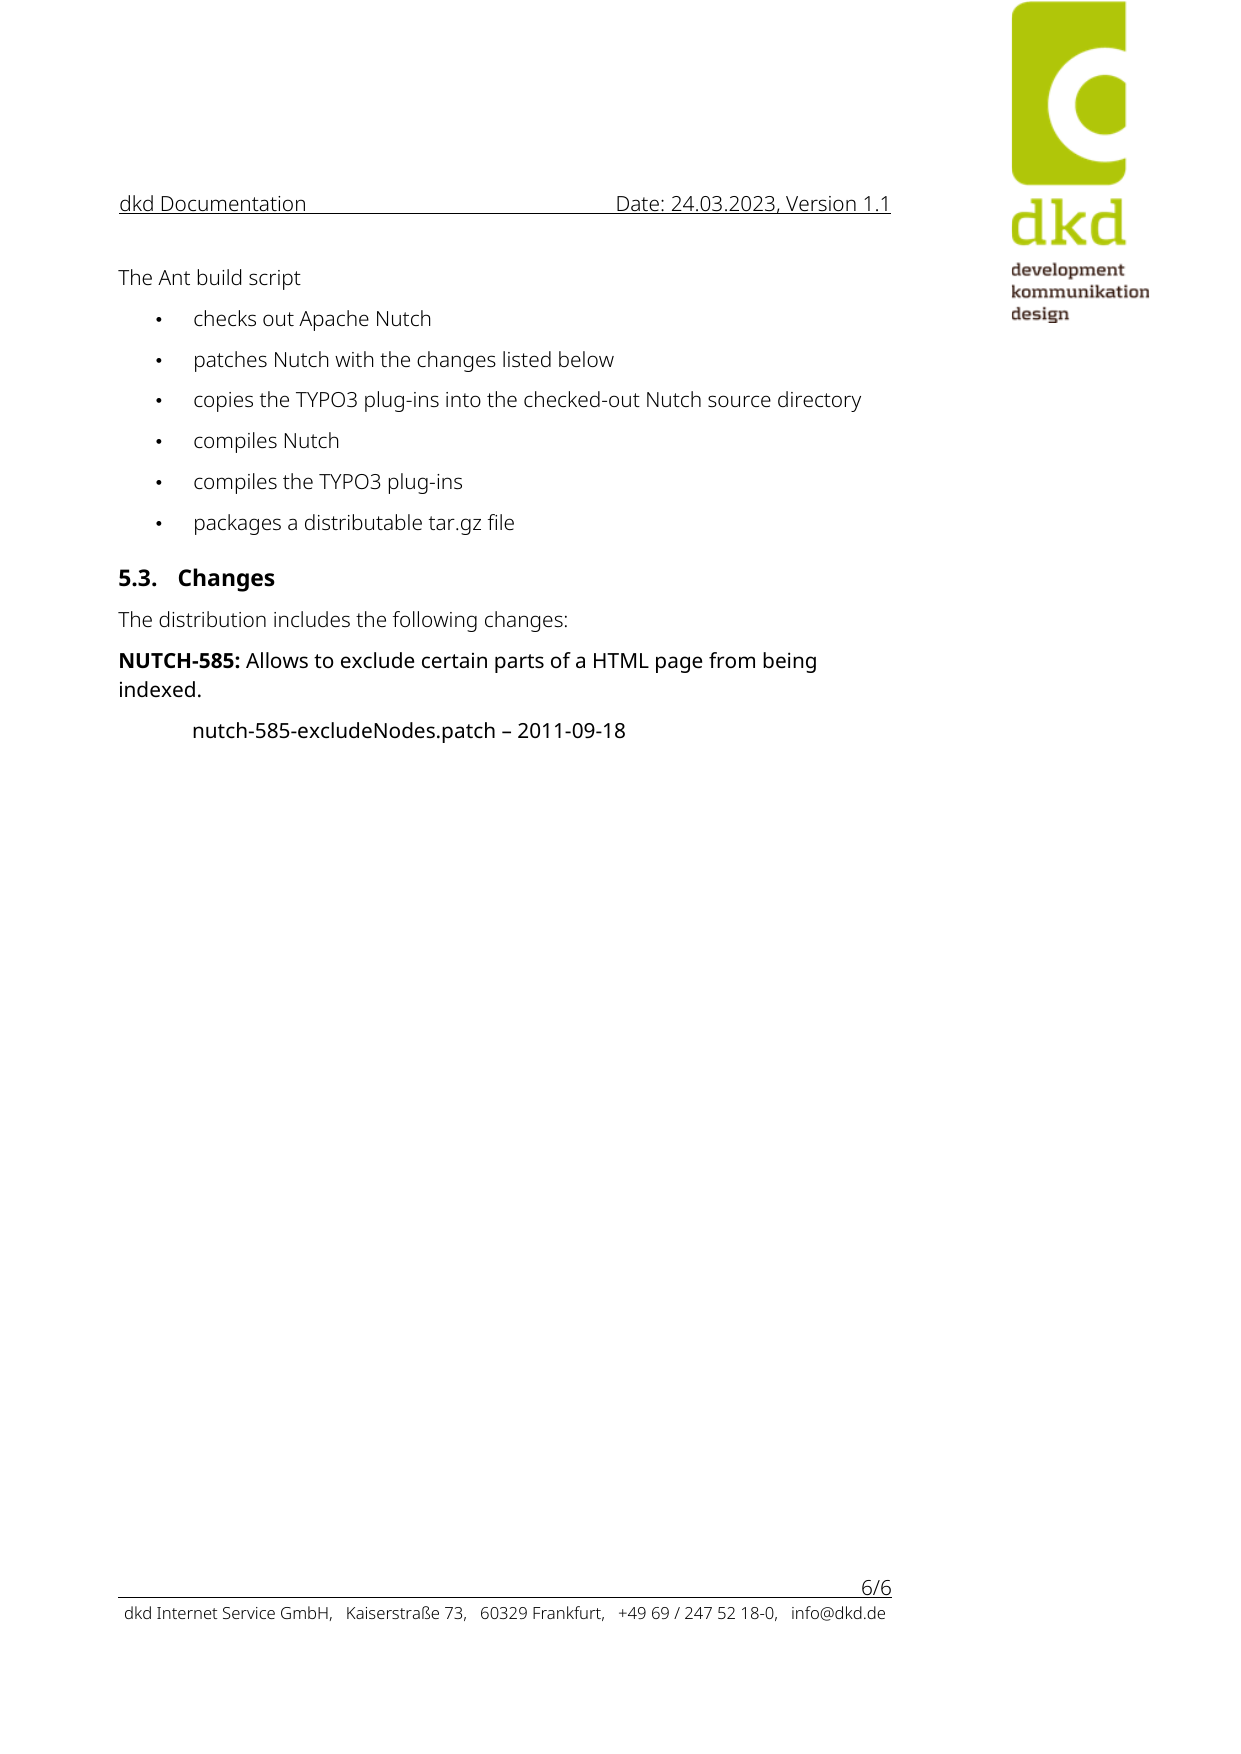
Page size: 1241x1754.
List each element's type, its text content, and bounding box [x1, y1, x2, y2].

list copies the TYPO3 plug-ins into the checked-out Nutch source directory [156, 386, 892, 414]
text The Ant build script [118, 263, 892, 291]
text NUTCH-585: Allows to exclude certain parts of a HTML page from being indexed. [118, 646, 892, 703]
list compiles the TYPO3 plug-ins [156, 467, 892, 496]
list packages a distributable tar.gz file [156, 508, 892, 537]
list checks out Apache Nutch [156, 304, 892, 332]
subtitle Changes [118, 562, 892, 593]
text The distribution includes the following changes: [118, 605, 892, 634]
text nutch-585-excludeNodes.patch – 2011-09-18 [118, 716, 892, 744]
list compiles Nutch [156, 427, 892, 455]
picture [1011, 1, 1150, 323]
list patches Nutch with the changes listed below [156, 345, 892, 373]
